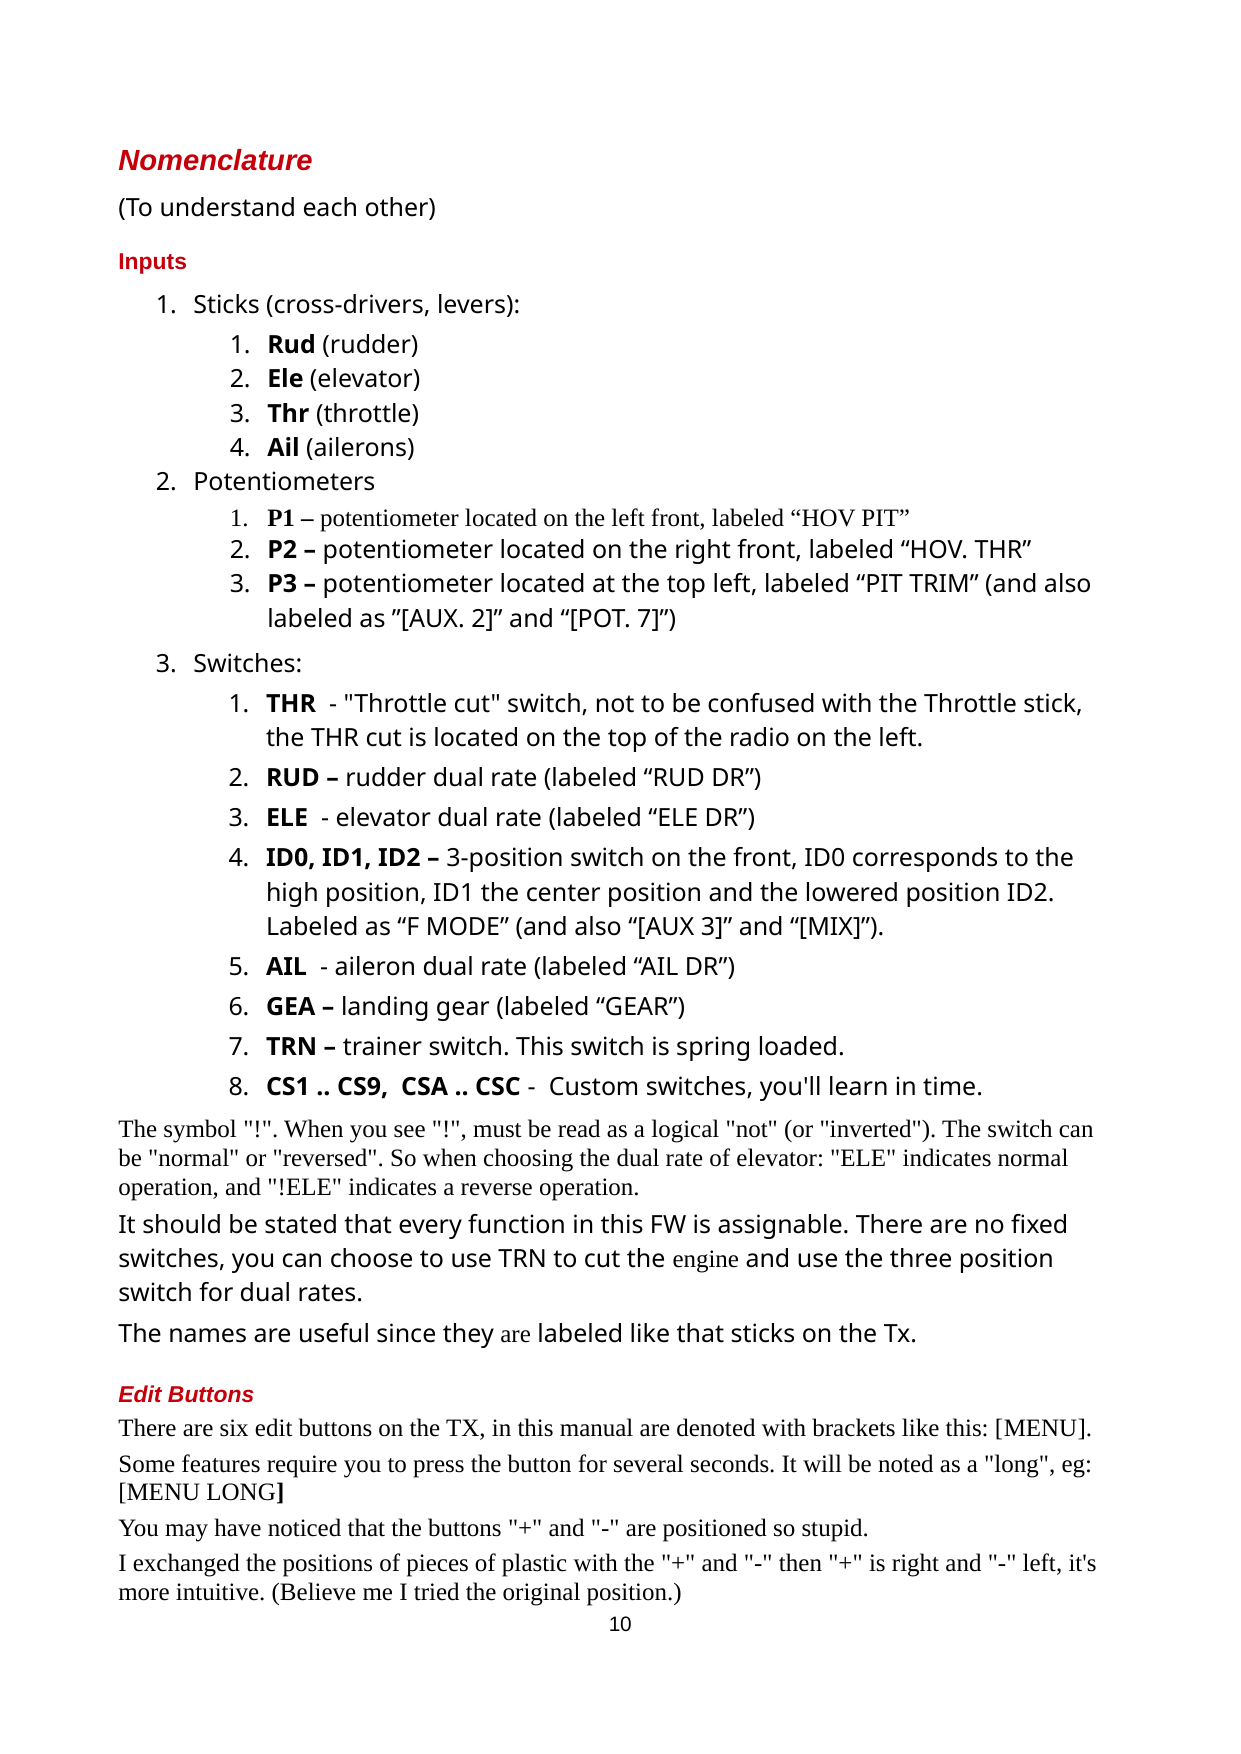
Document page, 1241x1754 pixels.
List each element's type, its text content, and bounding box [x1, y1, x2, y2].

list P1 – potentiometer located on the left front, labeled “HOV PIT” [229, 503, 1122, 532]
subtitle Nomenclature [118, 143, 1122, 177]
text The symbol "!". When you see "!", must be read as a logical "not" (or "inverted"). The switch can be "normal" or "reversed". So when choosing the dual rate of elevator: "ELE" indicates normal operation, and "!ELE" indicates a reverse operation. [118, 1114, 1122, 1200]
list Switches: [156, 646, 1122, 680]
text The names are useful since they are labeled like that sticks on the Tx. [118, 1315, 1122, 1349]
list AIL - aileron dual rate (labeled “AIL DR”) [228, 948, 1122, 982]
subtitle Inputs [118, 248, 1122, 274]
text There are six edit buttons on the TX, in this manual are denoted with brackets like this: [MENU]. [118, 1413, 1122, 1442]
text Some features require you to press the button for several seconds. It will be noted as a "long", eg: [MENU LONG] [118, 1449, 1122, 1506]
list P2 – potentiometer located on the right front, labeled “HOV. THR” [229, 532, 1122, 566]
list ELE - elevator dual rate (labeled “ELE DR”) [228, 800, 1122, 834]
list Ele (elevator) [229, 361, 1122, 395]
list P3 – potentiometer located at the top left, labeled “PIT TRIM” (and also labeled as ”[AUX. 2]” and “[POT. 7]”) [229, 566, 1122, 634]
text (To understand each other) [118, 189, 1122, 223]
list TRN – trainer switch. This switch is spring loaded. [228, 1028, 1122, 1062]
list Rud (rudder) [229, 327, 1122, 361]
list CS1 .. CS9, CSA .. CSC - Custom switches, you'll learn in time. [228, 1068, 1122, 1102]
list Potentiometers [156, 463, 1122, 497]
list RUD – rudder dual rate (labeled “RUD DR”) [228, 760, 1122, 794]
list Ail (ailerons) [229, 429, 1122, 463]
text You may have noticed that the buttons "+" and "-" are positioned so stupid. [118, 1513, 1122, 1541]
subtitle Edit Buttons [118, 1381, 1122, 1407]
list THR - "Throttle cut" switch, not to be confused with the Throttle stick, the THR cut is located on the top of the radio on the left. [228, 686, 1122, 754]
text I exchanged the positions of pieces of plastic with the "+" and "-" then "+" is right and "-" left, it's more intuitive. (Believe me I tried the original position.) [118, 1548, 1122, 1605]
list GEA – landing gear (labeled “GEAR”) [228, 988, 1122, 1022]
list Thr (throttle) [229, 395, 1122, 429]
list ID0, ID1, ID2 – 3-position switch on the front, ID0 corresponds to the high position, ID1 the center position and the lowered position ID2. Labeled as “F MODE” (and also “[AUX 3]” and “[MIX]”). [228, 840, 1122, 942]
list Sticks (cross-drivers, levers): [156, 287, 1122, 321]
text It should be stated that every function in this FW is assignable. There are no fixed switches, you can choose to use TRN to cut the engine and use the three position switch for dual rates. [118, 1207, 1122, 1309]
